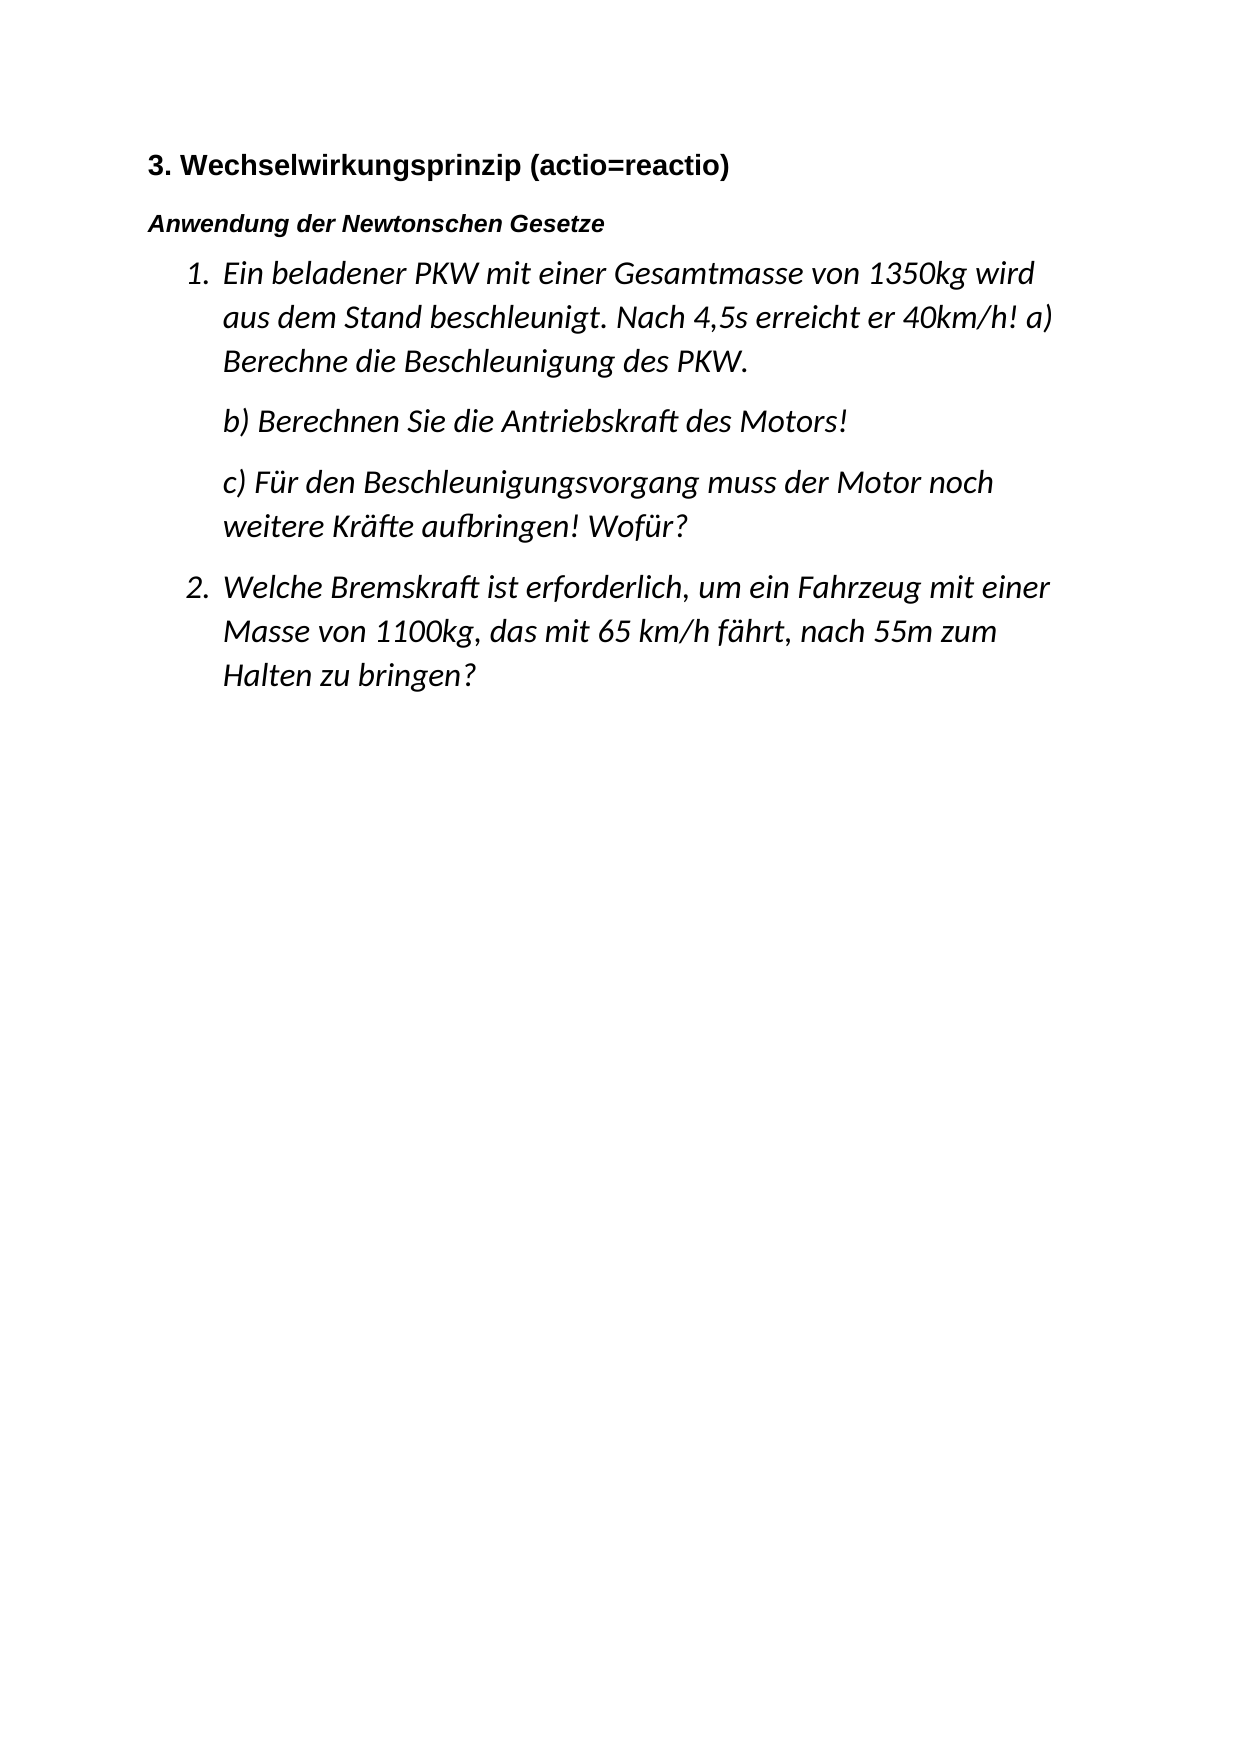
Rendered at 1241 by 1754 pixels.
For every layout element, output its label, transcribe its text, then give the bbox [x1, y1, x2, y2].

subtitle Anwendung der Newtonschen Gesetze [148, 209, 1093, 237]
list c) Für den Beschleunigungsvorgang muss der Motor noch weitere Kräfte aufbringen! Wofür? [185, 461, 1093, 546]
subtitle 3. Wechselwirkungsprinzip (actio=reactio) [148, 148, 1093, 181]
list b) Berechnen Sie die Antriebskraft des Motors! [185, 401, 1093, 441]
list Welche Bremskraft ist erforderlich, um ein Fahrzeug mit einer Masse von 1100kg, das mit 65 km/h fährt, nach 55m zum Halten zu bringen? [185, 566, 1093, 694]
list Ein beladener PKW mit einer Gesamtmasse von 1350kg wird aus dem Stand beschleunigt. Nach 4,5s erreicht er 40km/h! a) Berechne die Beschleunigung des PKW. [185, 252, 1093, 381]
